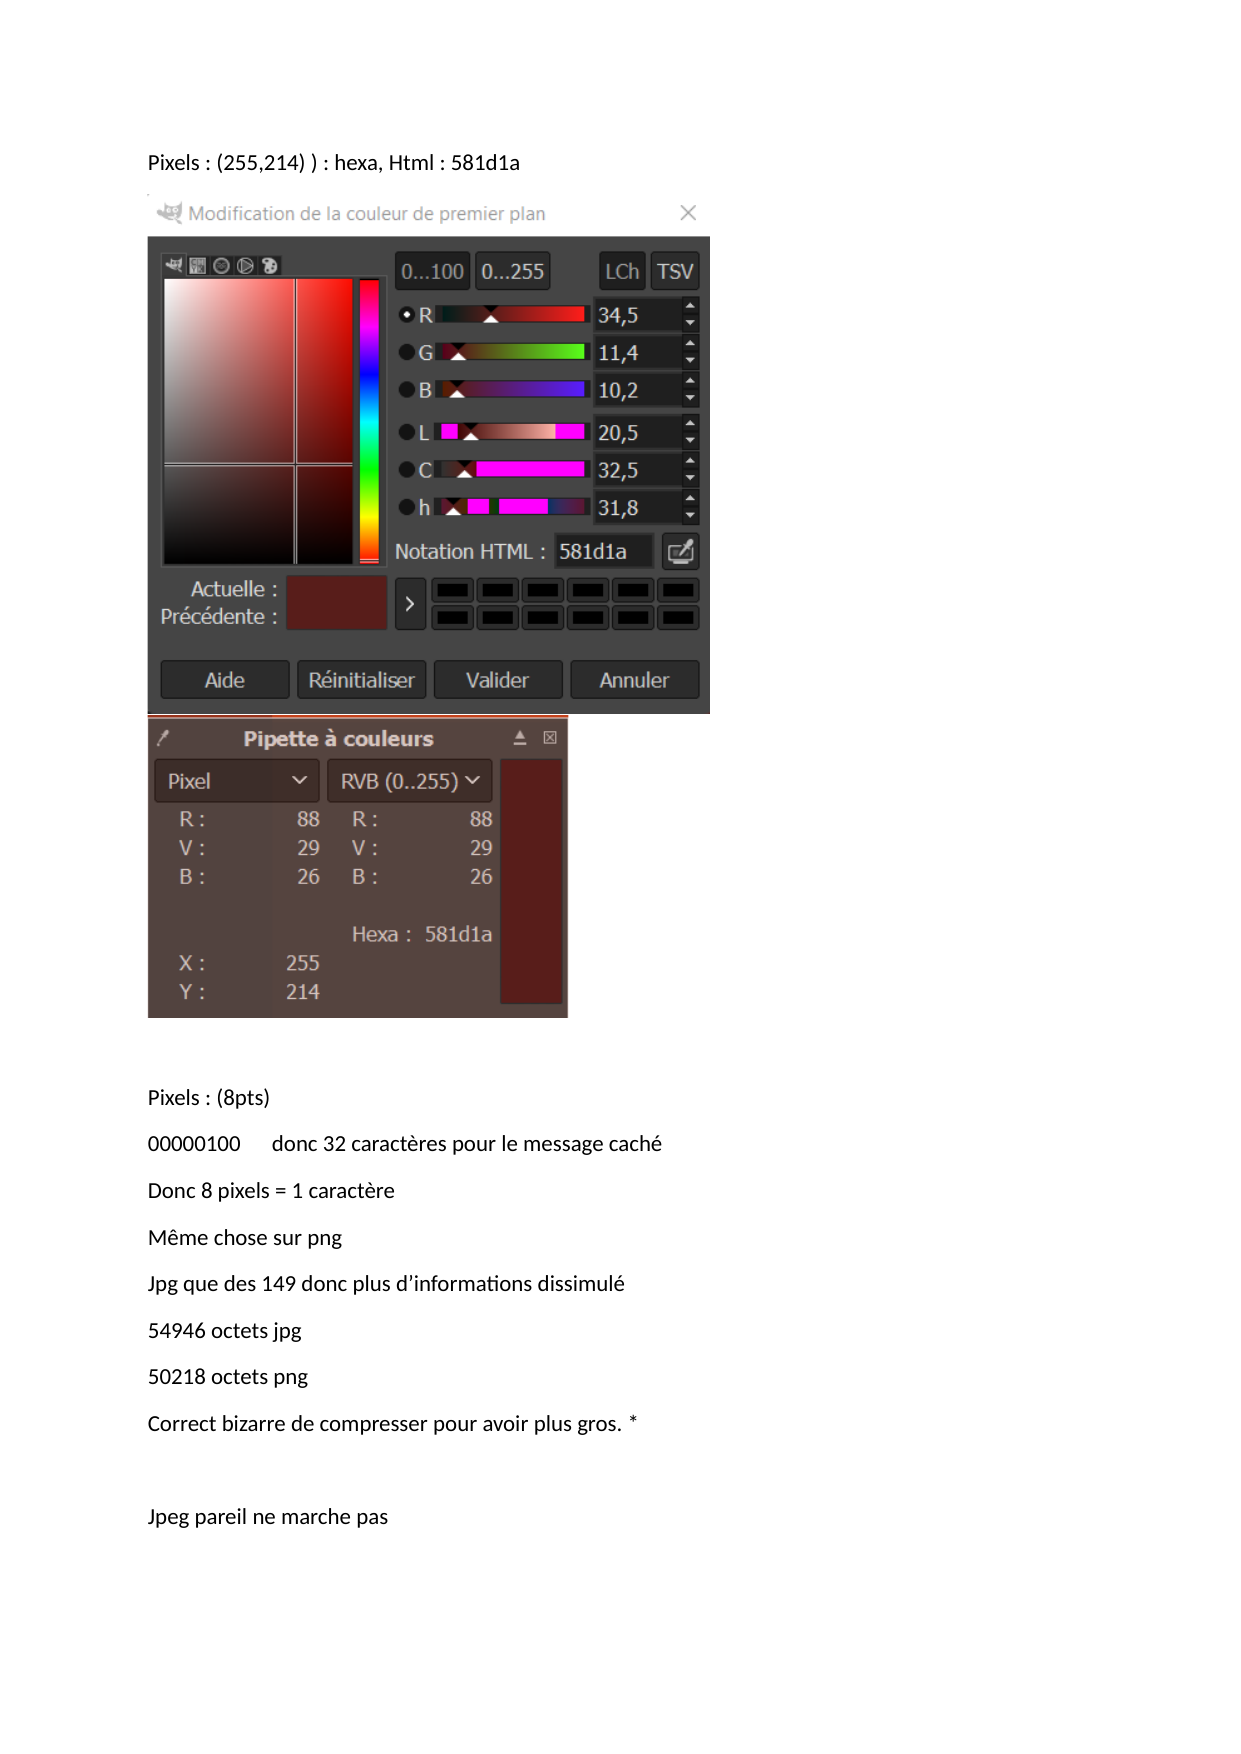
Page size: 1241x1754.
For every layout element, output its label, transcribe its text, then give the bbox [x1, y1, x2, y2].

text Même chose sur png [148, 1223, 1093, 1251]
text Donc 8 pixels = 1 caractère [148, 1176, 1093, 1204]
text Pixels : (255,214) ) : hexa, Html : 581d1a [148, 148, 1093, 176]
text 00000100 donc 32 caractères pour le message caché [148, 1129, 1093, 1158]
text Jpeg pareil ne marche pas [148, 1502, 1093, 1530]
text Correct bizarre de compresser pour avoir plus gros. * [148, 1409, 1093, 1437]
text Pixels : (8pts) [148, 1083, 1093, 1111]
text 54946 octets jpg [148, 1316, 1093, 1344]
text 50218 octets png [148, 1362, 1093, 1390]
text Jpg que des 149 donc plus d’informations dissimulé [148, 1269, 1093, 1297]
